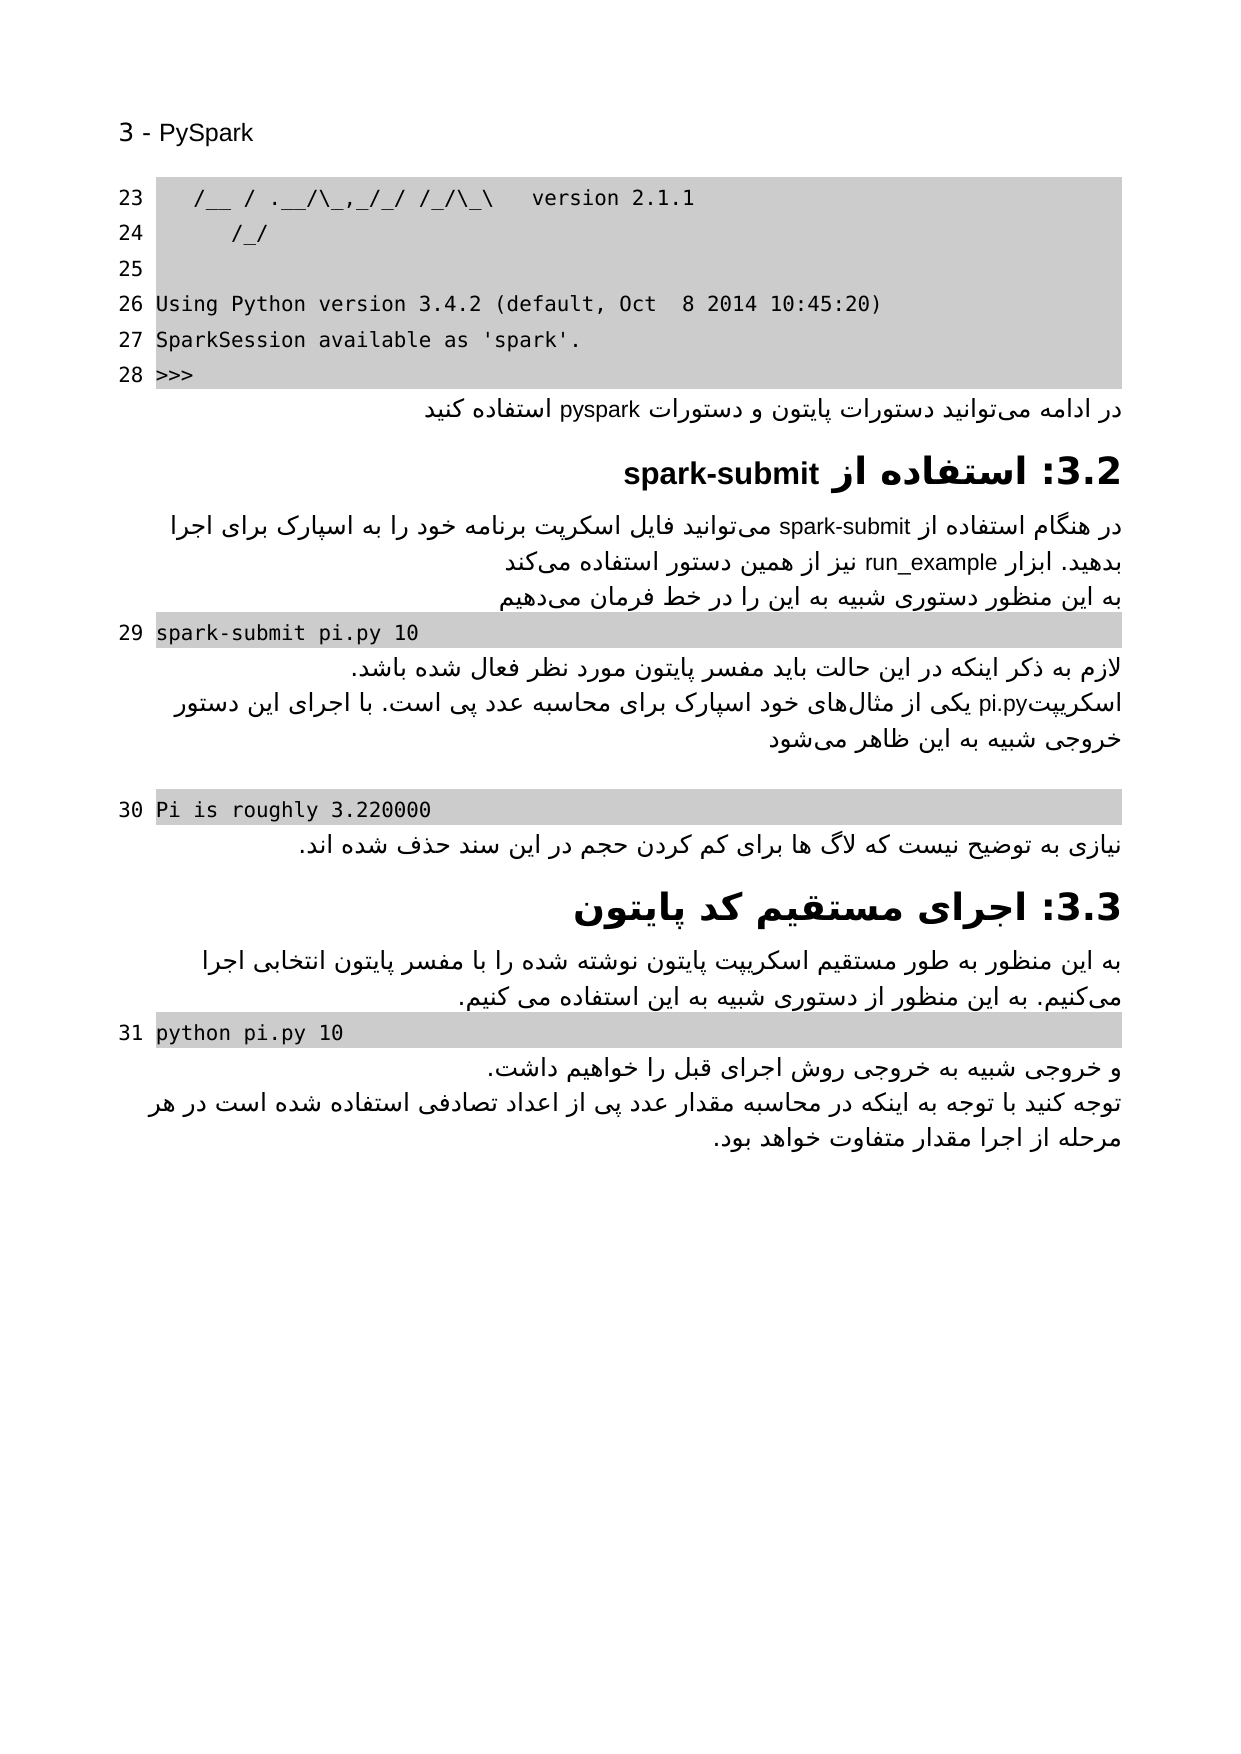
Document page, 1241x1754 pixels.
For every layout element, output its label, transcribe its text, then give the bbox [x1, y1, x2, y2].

text و خروجی شبیه به خروجی روش اجرای قبل را خواهیم داشت. [118, 1048, 1122, 1083]
text توجه کنید با توجه به اینکه در محاسبه مقدار عدد پی از اعداد تصادفی استفاده شده است در هر مرحله از اجرا مقدار متفاوت خواهد بود. [118, 1083, 1122, 1154]
text لازم به ذکر اینکه در این حالت باید مفسر پایتون مورد نظر فعال شده باشد. [118, 648, 1122, 683]
text در ادامه می‌توانید دستورات پایتون و دستورات pyspark استفاده کنید [118, 389, 1122, 425]
list Using Python version 3.4.2 (default, Oct 8 2014 10:45:20) [156, 283, 1122, 319]
list Pi is roughly 3.220000 [156, 789, 1122, 825]
list spark-submit pi.py 10 [156, 612, 1122, 648]
text به این منظور دستوری شبیه به این را در خط فرمان می‌دهیم [118, 577, 1122, 612]
list /_/ [156, 212, 1122, 248]
text در هنگام استفاده‌ از spark-submit می‌توانید فایل اسکرپت برنامه خود را به اسپارک برای اجرا بدهید. ابزار run_example نیز از همین دستور استفاده می‌کند [118, 506, 1122, 577]
subtitle اجرای مستقیم کد پایتون [118, 885, 1122, 929]
list SparkSession available as 'spark'. [156, 319, 1122, 354]
list python pi.py 10 [156, 1012, 1122, 1048]
text اسکریپتpi.py یکی از مثال‌های خود اسپارک برای محاسبه عدد پی است. با اجرای این دستور خروجی شبیه به این ظاهر می‌شود [118, 683, 1122, 754]
list >>> [156, 354, 1122, 389]
text به این منظور به طور مستقیم اسکریپت پایتون نوشته شده را با مفسر پایتون انتخابی اجرا می‌کنیم. به این منظور از دستوری شبیه به این استفاده می کنیم. [118, 941, 1122, 1012]
subtitle استفاده از spark-submit [118, 450, 1122, 494]
text نیازی به توضیح نیست که لاگ ها برای کم کردن حجم در این سند حذف شده اند. [118, 825, 1122, 860]
list /__ / .__/\_,_/_/ /_/\_\ version 2.1.1 [156, 177, 1122, 212]
